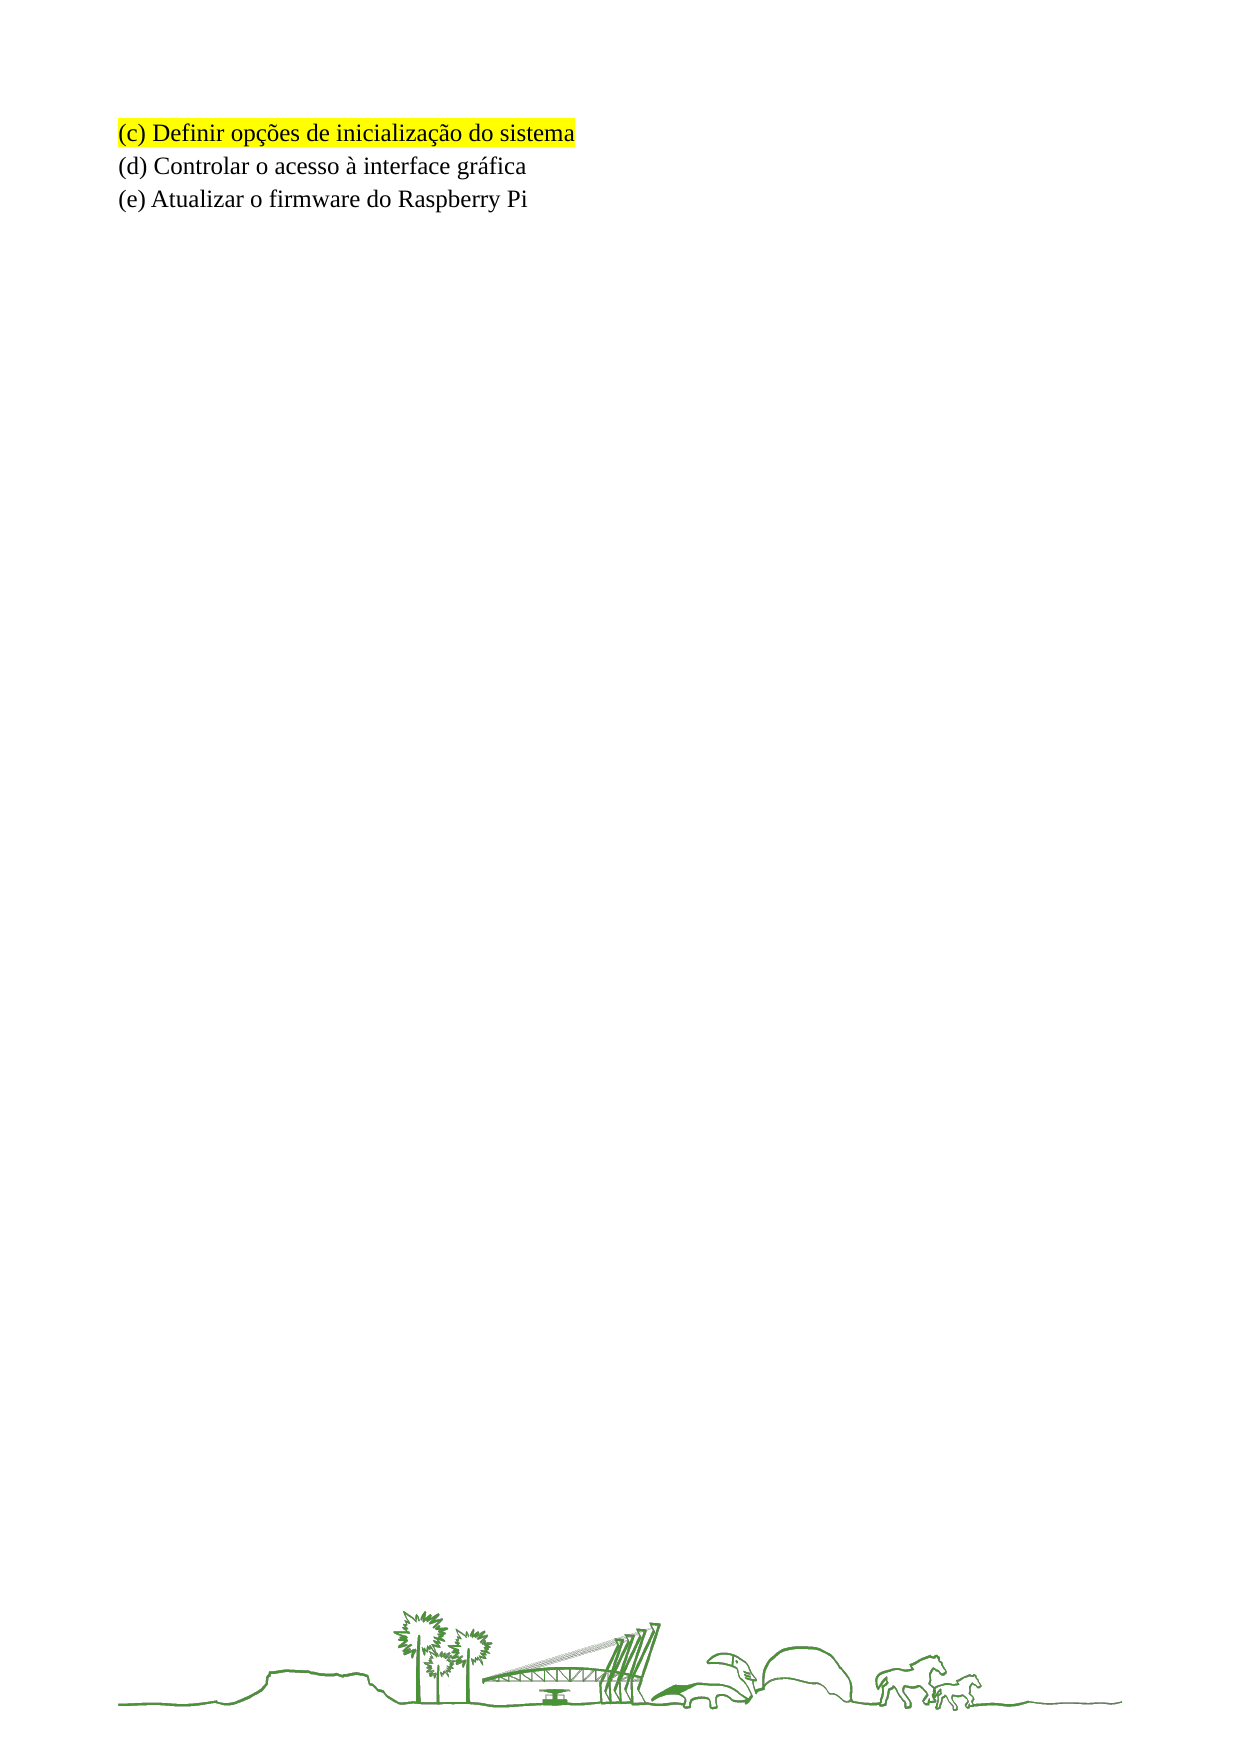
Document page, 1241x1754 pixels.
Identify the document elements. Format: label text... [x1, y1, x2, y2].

picture [118, 1611, 1123, 1711]
text (c) Definir opções de inicialização do sistema [118, 118, 1122, 147]
text (d) Controlar o acesso à interface gráfica [118, 151, 1122, 180]
text (e) Atualizar o firmware do Raspberry Pi [118, 184, 1122, 213]
